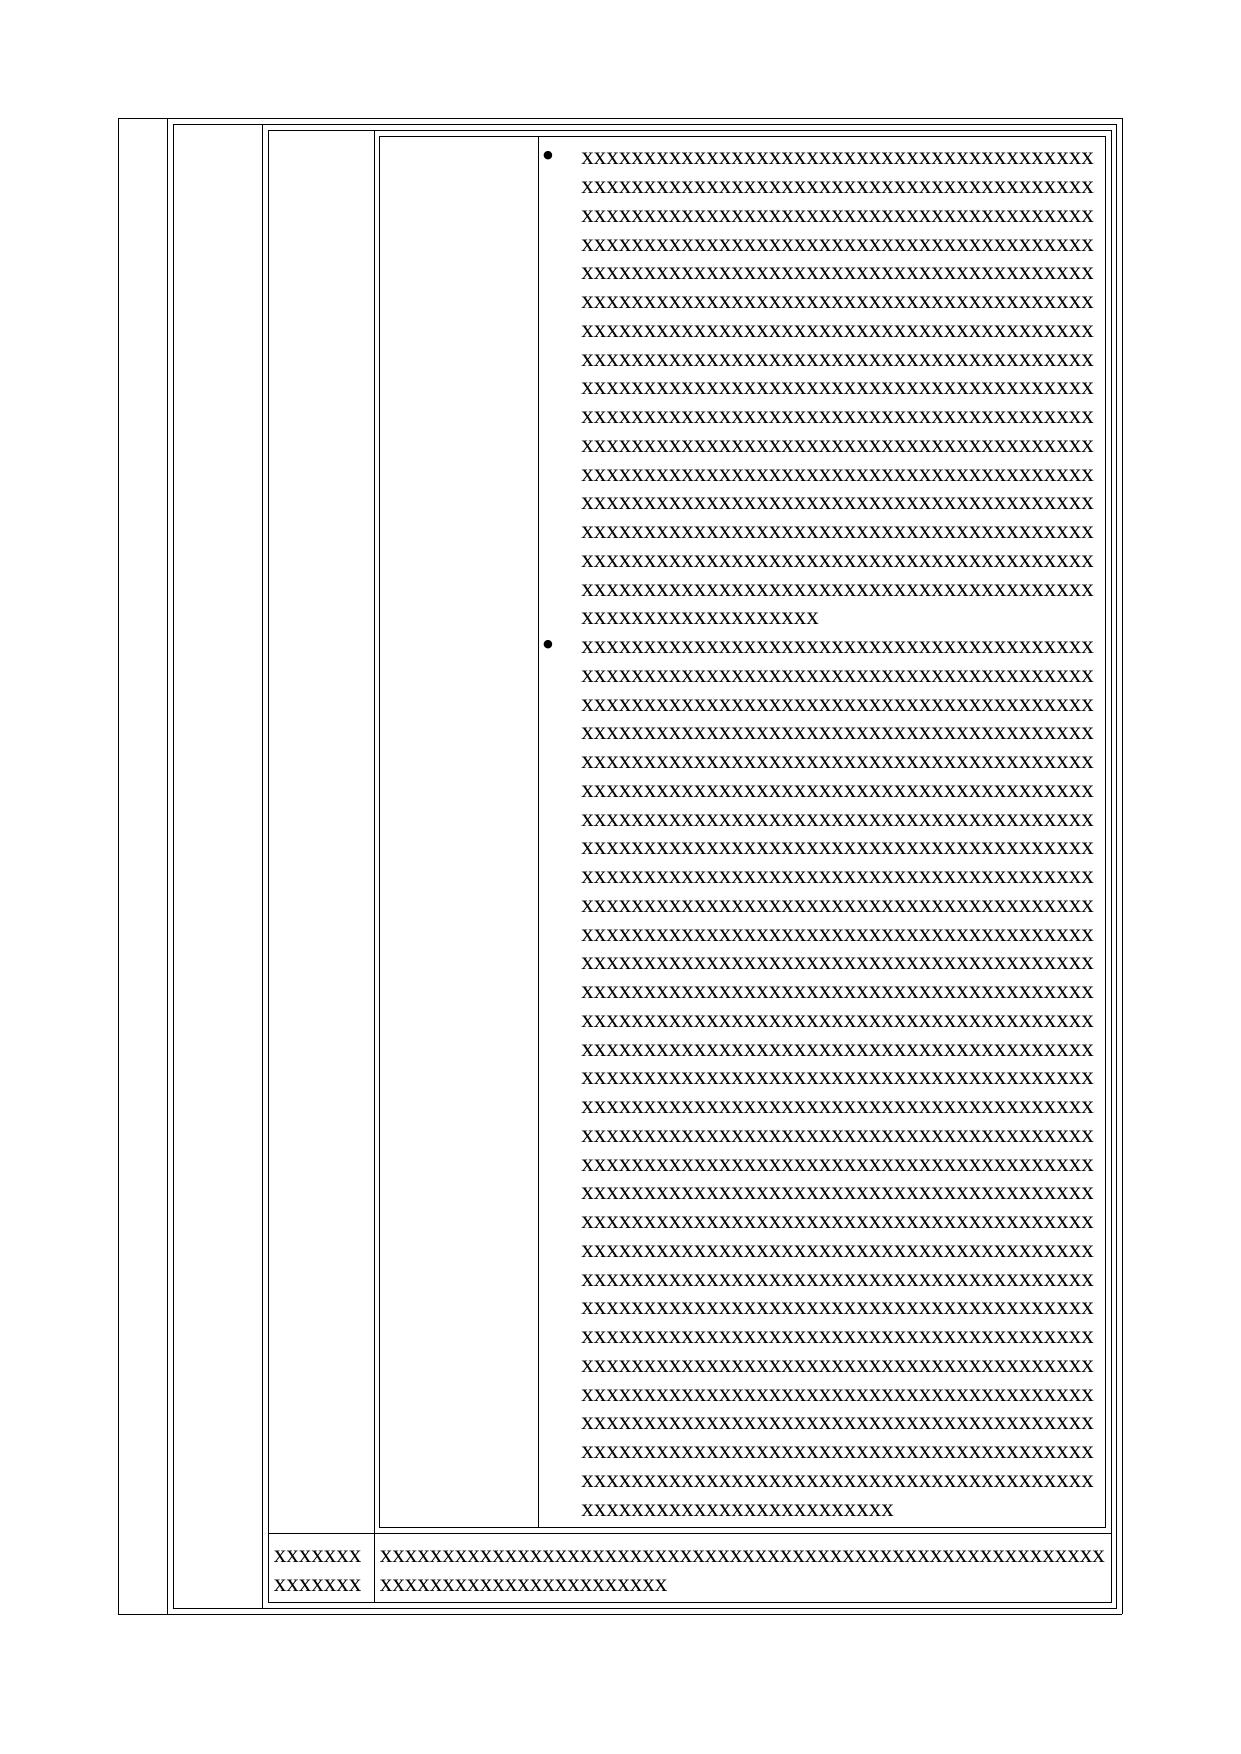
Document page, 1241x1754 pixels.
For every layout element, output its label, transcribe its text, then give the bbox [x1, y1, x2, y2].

table_cell [269, 131, 374, 1533]
table_cell [375, 131, 1111, 1533]
table_cell [380, 137, 538, 1527]
table_cell [174, 125, 262, 1608]
table_cell [168, 119, 1122, 1614]
table_cell [263, 125, 1116, 1608]
table_cell xxxxxxxxxxxxxx [269, 1534, 374, 1602]
table_cell xxxxxxxxxxxxxxxxx xxxxxxxxxxxxxxxxxxxxxxxxxxxxxxxxxxxxxxxxxxxxxxxxxxxxxxxxxxxxxxxxxxxxxxxxxxxxxxxxxxxxxxxxxxxxxxxxxxxxxxxxxxxxxxxxxxxxxxxxxxxxxxxxxxxxxxxxxxxxxxxxxxxxxxxxxxxxxxxxxxxxxxxxxxxxxxxxxxxxxxxxxxxxxxxxxxxxxxxxxxxxxxxxxxxxxxxxxxxxxxxxxxxxxxxxxxxxxxxxxxxxxxxxxxxxxxxxxxxxxxxxxxxxxxxxxxxxxxxxxxxxxxxxxxxxxxxxxxxxxxxxxxxxxxxxxxxxxxxxxxxxxxxxxxxxxxxxxxxxxxxxxxxxxxxxxxxxxxxxxxxxxxxxxxxxxxxxxxxxxxxxxxxxxxxxxxxxxxxxxxxxxxxxxxxxxxxxxxxxxxxxxxxxxxxxxxxxxxxxxxxxxxxxxxxxxxxxxxxxxxxxxxxxxxxxxxxxxxxxxxxxxxxxxxxxxxxxxxxxxxxxxxxxxxxxxxxxxxxxxxxxxxxxxxxxxxxxxxxxxxxxxxxxxxxxxxxxxxxxxxxxxxxxxxxxxxxxxxxxxxxxxxxxxxxxxxxxxxxxxxxxxxxxxxxxxxxxxxxxxxxxxxxxxxxxxxxxxxxxxxxxxxxxxxxxxxxxxxxxxxxxxxxxxxxxxxxxxxxxxxxxxxxxxxxxxxxxxxxxxxxxxxxxxxxxxxxxxxxxxxxxxxxxxxxxxxxxxxxxxxxxxxxxxxxxxxxxxxxxxxxxxxxxxxxxxxxxxxxxxxxxxxxxxxxxxxxxxxxxxxxxxxxxxxxxxxxxxxxxxxxxxxxxxxx xxxxxxxxxxxxxxxxxxxxxxxxxxxxxxxxxxxxxxxxxxxxxxxxxxxxxxxxxxxxxxxxxxxxxxxxxxxxxxxxxxxxxxxxxxxxxxxxxxxxxxxxxxxxxxxxxxxxxxxxxxxxxxxxxxxxxxxxxxxxxxxxxxxxxxxxxxxxxxxxxxxxxxxxxxxxxxxxxxxxxxxxxxxxxxxxxxxxxxxxxxxxxxxxxxxxxxxxxxxxxxxxxxxxxxxxxxxxxxxxxxxxxxxxxxxxxxxxxxxxxxxxxxxxxxxxxxxxxxxxxxxxxxxxxxxxxxxxxxxxxxxxxxxxxxxxxxxxxxxxxxxxxxxxxxxxxxxxxxxxxxxxxxxxxxxxxxxxxxxxxxxxxxxxxxxxxxxxxxxxxxxxxxxxxxxxxxxxxxxxxxxxxxxxxxxxxxxxxxxxxxxxxxxxxxxxxxxxxxxxxxxxxxxxxxxxxxxxxxxxxxxxxxxxxxxxxxxxxxxxxxxxxxxxxxxxxxxxxxxxxxxxxxxxxxxxxxxxxxxxxxxxxxxxxxxxxxxxxxxxxxxxxxxxxxxxxxxxxxxxxxxxxxxxxxxxxxxxxxxxxxxxxxxxxxxxxxxxxxxxxxxxxxxxxxxxxxxxxxxxxxxxxxxxxxxxxxxxxxxxxxxxxxxxxxxxxxxxxxxxxxxxxxxxxxxxxxxxxxxxxxxxxxxxxxxxxxxxxxxxxxxxx xxxxxxxxxxxxxxxxxxxxxxxxxxxxxxxxxxxxxxxxxxxxxxxxxxxxxxxxxxxxxxxxxxxxxxxxxxxxxxxxxxxxxxxxxxxxxxxxxxxxxxxxxxxxxxxxxxxxxxxxxxxxxxxxxxxxxxxxxxxxxxxxxxxxxxxxxxxxxxxxxxxxxxxxxxxxxxxxxxxxxxxxxxxxxxxxxxxxxxxxxxxxxxxxxxxxxxxxxxxxxxxxxxxxxxxxxxxxxxxxxxxxxxxxxxxxxxxxxxxxxxxxxxxxxxxxxxxxxxxxxxxxxxxxxxxxxxxxxxxxxxxxxxxxxxxxxxxxxxxxxxxxxxxxxxxxxxxxxxxxxxxxxxxxxxxxxxxxxxxxxxxxxxxxxxxxxxxxxxxxxxxxxxxxxxxxxxxxxxxxxxxxxxxxxxxxxxxxxxxxxxxxxxxxxxxxxxxxxxxxxxxxxxxxxxxxxxxxxxxxxxxxxxxxxxxxxxxxxxxxxxxxxxxxxxxxxxxxxxxxxxxxxxxxxxxxxxxxxxxxxxxxxxxxxxxxxxxxxxxxxxxxxxxxxxxxxxxxxxxxxxxxxxxxxxxxxxxxxxxxxxxxxxxxxxxxxxxxxxxxxxxxxxxxxxxxxxxxxxxxxxxxxxxxxxxxxxxxxxxxxxxxxxxxxxxxxxxxxxxxxxxxxxxxxxxxxxxxxxxxxxxxxxxxxxxxxxxxxxxxxxxxxxxxxxxxxxxxxxxxxxxxxxxxxxxxxxxxxxxxxxxxxxxxxxxxx xxxxxxxxxxxxxxxxxxxxxxxxxxxxxxxxxxxxxxxxxxxxxxxxxxxxxxxxxxxxxxxxxxxxxxxxxxxxxxxxxxxxxxxxxxxxxxxxxxxxxxxxxxxxxxxxxxxxxxxxxxxxxxxxxxxxxxxxxxxxxxxxxxxxxxxxxxxxxxxxxxxxxxxxxxxxxxxxxxxxxxxxxxxxxxxxxxxxxxxxxxxxxxxxxxxxxxxxxxxxxxxxxxxxxxxxxxxxxxxxxxxxxxxxxxxxxxxxxxxxxxxxxxxxxxxxxxxxxxxxxxxxxxxxxxxxxxxxxxxxxxxxxxxxxxxxxxxxxxxxxxxxxxxxxxxxxxxxxxxxxxxxxxxxxxxxxxxxxxxxxxxxxxxxxxxxxxxxxxxxxxxxxxxxxxxxxxxxxxxxxxxxxxxxxxxxxxxxxxxxxxxxxxxxxxxxxxxxxxxxxxxxxxxxxxxxxxxxxxxxxxxxxxxxxxxxxxxxxxxxxxxxxxxxxxxxxxxxxxxxxxxxxxxxxxxxxxxxxxxxxx xxxxxxxxxxxxxxxxxxxxxxxxxxx xxxxxxxxxxxxxxxxxxxxxxxxxxxxxxxxxxxxxxxxxxxxxxxxxxxxxxxxxxxxxxxxxxxxxxxxxxxxxxxxxxxxxxxxxxxxxxxxxxxxxxxxxxxxxxxxxxxxxxxxxxxxxxxxxxxxxxxxxxxxxxxxxxxxxxxxxxxxxxxxxxxxxxxxxxxxxxxxxxxxxxxxxxxxxxxxxxxxxxxxxxxxxxxxxxxxxxxxxxxxxxxxxxxxxxxxxxxxxxxxxxxxxxxxxxxxxxxxxxxxxxxxxxxxxxxxxxxxxxxxxxxxxxxxxxxxxxxxxxxxxxxxxxxxxxxxxxxxxxxxxxxxxxxxxxxxxxxxxxxxxxxxxxxxxxxxxxxxxxxxxxxxxxxxxxxxxxxxxxxxxxxxxxxxxxxxxxxxxxxxxxxxxxxxxxxxxxxxxxxxxxxxxxxxxxxxxxxxxxxxxxxxxxxxxxxxxxxxxxxxxxxxxxxxxxxxxxxxxxxxxxxxxxxxxxxxxxxxxxxxxxxxxxxxxxxxxxxxxxxxxxxxxxxxxxxxxxxxxxxxxxxxxxxxxxxxxxxxxxxxxxxxxxxxxxxxxxxxxxxxxxxxxxxxxxxxxxxxxxxxxxxxxxxxxxxxxxxxxxxxxxxxxxxxx xxxxxxxxxxxxxxxxxxxxxxxxxxxxxxxxxxxxxxxxxxxxxxxxxxxxxxxxxxxxxxxxxxxxxxxxxxxxxxxxxxxxxxxxxxxxxxxxxxxxxxxxxxxxxxxxxxxxxxxxxxxxxxxxxxxxxxxxxxxxxxxxxxxxxxxxxxxxxxxxxxxxxxxxxxxxxxxxxxxxxxxxxxxxxxxxxxxxxxxxxxxxxxxxxxxxxxxxxxxxxxxxxxxxxxxxxxxxxxxxxxxxxxxxxxxxxxxxxxxxxxxxxxxxx xxxxxxxxxxxxxxxx xxxxxxxxxxxxxxxxxxxxxxxxxxxxxxxxxxxxxxxxxxxxxxxxxxxxxxxxxxxxxxxxxxxxxxxxxxxxxxxxxxxxxxxxxxxxxxxxxxxxxxxxxxxxxxxxxxxxxxxxxxxxxxxxxxxxxxxxxxxxxxxxxxxxxxxxxxxxxxxxxxxxxxxxxxxxxxxxxxxxxxxxxxxxxxxxxxxxxxxxxxxxxxxxxxxxxxxxxxxxxxxxxxxxxxxxxxxxxxxxxxxxxxxxxxxxxxxxxxxxxxxxxxxxxxxxxxxxxxxxxxxxxxxxxxxxxxxxxxxxxxxxxxxxxxxxxxxxxxxxxxxxxxxxxxxxxxxxxxxxxxxxxxxxxxxxxxxxxxxxxxxxxxxxxxxxxxxxxxxxxxxxxxxxxxxxxxxxxxxxxxxxxxxxxxxxxxxxxxxxxxxxxxxxxxxxxxxxxxxxxxxxxxxxxxxxxxxxxxxxxxxxxxxxxxxxxxxxxxxxxxxxxxxxxxxxxxxxxxxxxxxxxxxxxxxxxxxxxxxxxxxxxxxxxxxxxxxxxxxxxxxxxxxxxxxxxxxxxxxxxxxxxxxxxxxx xxxxxxxxxxxxxxxxxxxxxxxxxxxxxxxxxxxxxxxxxxxxxxxxxxxxxxxxxxxxxxxxxxxxxxxxxxxxxxxxxxxxxxxxxxxxxxxxxxxxxxxxxxxxxxxxxxxxxxxxxxxxxxxxxxxxxxxxxxxxxxxxxxxxxxxxxxxxxxxxxxxxxxxxxxxxxxxxxxxxxxxxxxxxxxxxxxxxxxxxxxxxxxxxxxxxxxxxxxxxxxxxxxxxxxxxxxxxxxxxxxxxxxxxxxxxxxxxxxxxxxxxxxxxxxxxxxxxxxxxxxxxxxxxxxxxxxxxxxxxxxxxxxxxxxxxxxxxxxxxxxxxxxxxxxxxxxxxxxxxxxxxxxxxxxxxxxxxxxxxxxxxxxxxxxxxxxxxxxxxxxxxxxxxxxxxxxxxxxxxxxxxxxxxxxxxxxxxxxxxxxxxxxxxxxxxxxxxxxxxxxxxxxxxxxxxxxxxxxxxxxxxxxxxxx xxxxxxxxxxxxxxxxxxxxxxxxxxxxxxxxxxxxxxxxxxxxxxxxxxxxxxxxxxxxxxxxxxxxxxxxxxxxxxxxxxxxxxxxxxxxxxxxxxxxxxxxxxxxxxxxxxxxxxxxxxxxxxxxxxxxxxxxxxxxxxxxxxxxxxxxxxxxxxxxxxxxxxxxxxxxxxxxxxxxxxxxxxxxxxxxxxxxxxxxxxxxxxxxxxxxxxxxxxxxxxxxxxxxxxxxxxxxxxxxxxxxxxxxxxxxxxxxxxxxxxxxxxxxxxxxxxxxxxxxxxxxxxxxxxxxxxxxxxxxxxxxxxxxxxxxxxxxxxxxxxxxxxxxxxxxxxxxxxxxxxxxxxxxxxxxxxxxxxxxxxxxxxxxxxxxxxxxxxxxxxxxxxxxxxxxxxxxxxxxxxxxxxxxxxxxxxxxxxxxxxxxxxxxxxxxxxxxxxxxxxxxxxxxxxxxxxxxxxxxxxxxxxxxxxxxxxxxxxxxxxxxxxxxxxxxxxxxxxxxxxxxxxxxxxxxxxxxxxxxxxxxxxxxxxxxxxxxxxxxxxxxxxxxxxxxxxxxxxxxxxxxxxxxxxxxxxxxxxxxxxxxxxxxxxxxxxxxxxxxxxxxxxxxxxxxxxxxxxxxxxxxxxxxxxxxxxxxxxxxxxxxxxxxxxxxxxxxxxxxxxxxxxxxxxxxxxx xxxxxxxxxxxxxxxxxxxxxxxxxxxxxxxxxxxxxxxxxxxxxxxxxxxxxxxxxxxxxxxxxxxxxxxxxxxxxxxxxxxxxxxxxxxxxxxxxxxxxxxxxxxxxxxxxxxxxxxxxxxxxxxxxxxxxxxxxxxxxxxxxxxxxxxxxxxxxxxxxxxxxxxxxxxxxxxxxxxxxxxxxxxxxxxxxxxxxxxxxxxxxxxxxxxxxxxxxxxxxxxxxxxxxxxxxxxxxxxxxxxxxxxxxxxxxxxxxxxxxxxxxxxxxxxxxxxxxxxxxxxxxxxxxxxxxxxxxxxxxxxxxxxxxxxxxxxxxxxxxxxxxxxxxxxxxxxxxxxxxxxxxxxxxxxxxxxxxxxxxxxxxxxxxxxxxxxxxxxxxxxxxxxxxxxxxxxxxxxxxxxxxxxxxxxxxxxxxxxxxxxxxxxxxxxxxxxxxxxxxxxxxxxxxxxxxxxxxxxxxxxxxxxxxxxxxxxxxxxxxxxxxxxxxxxxxxxxxxxxxxxxxxxxxxxxxxxxxxxxxxxxxxxxxxxxxxxxxxxxxxxxxxxxxxxxxxxxxxxxxxxxxxxxxxxxxxxxxxxxxxxxxxxxxxxxxxxxxxxxxxxxxxxxxxxxxxxxxxxxxxxxxxxxxxxxxxxxxxxxxxxxxxxxxxxxxxxxxxxxxxxxxxxxxxxxxxxxxxxxxxxxxxxxxxxxxxxxxxxxxxxxxxxxxxxxxxxxxxxxxxxxxxxxxxxxxxxxxxxxxxxxxxxxxxxxxxxxxxxxxxxxxxxxxxxxxxxxxxxxxxxxxxxxxxxxxxxxxxxxxxxxxxxxxxxxxxxxxxxxxxxxxxxxxxxxxxxxxxxxxxxxxxxxxxxxxxxxxxxxxxxxxxxxxxxxxxxxxxxxxxxxxxxxxxxxxxxxxxxxxxxxxxxxxxxxxxxxxxxxxxxxxxxxxxxxxxxxxxxxxxxxxxxxxxxxxxxxxxxxxxxxxxxxxxxxxxxxxxxxxxxxxxxxxxxxxxxxxxxxxxxxxxxxxxxxxxxxxxxxxxxxxxxxxxxxxxxxxxxxxxxxxxxxxxxxxxxxxxxxxxxxxxxxxxxxxxxxxxxxxxxxxxxxxxxxxxxxxxxxxxxxxxxxxxxxxxxxxxxxxxxxxxxxxxxxxxxxxxxxxxxxxxxxxxxxxxxxxxxxxxxxxxxxxxxxxxxxxxxxxxxxxxxxxxxxxxxxxxxxxxxxxxxxxxxxxxxxxxxxxxxxxxxxxxxxxxxxxxxxxxxxxxxxxxxxxxx [539, 137, 1105, 1527]
table_cell [119, 119, 167, 1614]
table_cell xxxxxxxxxxxxxxxxxxxxxxxxxxxxxxxxxxxxxxxxxxxxxxxxxxxxxxxxxxxxxxxxxxxxxxxxxxxxxxxxx xxxxxxxxxxxxxxxxxxxxxxxxxxxxxxxxxxxxxxxxxxxxxxxxxxxxxxxxxxxxxxxxxxxxxxxxxxxxxxxxxxxxxxxxxxxxxxxxxxxxxxxxxxxxxxxxxxxxxxxxxxxxxxxxxxxxxxxxxxxxxxxxxxxxxxxxxxxxxxxxxxxxxxxxxx xxxxxxxxxxxxxxxxxxxxxxxxxxxxxxxxxxxxxxxxxxxxxxxxxxxxxxxxxxxxxxxxxxxxxxxxxxxxxxxxxxxxxxxxxxxxxxxxxxxxxxxxxxxxxxxxxxxxxxxxxxxxxxxxxxxxxxxxxxxxxxxxxxxxxxxxxxxxxxxxxxxxxxxxxxxxxxxxxxxxxxxxxxxxxxxxxxxxxxxx xxxxxxxxxxxxxxxxxxxxxxxxxxxxxxxxxxxxxxxxxxxxxxxxxxxxxxxxxxxxxxxxxxxxxxxxxxxxxxxxxxxxxxxxxxxxxxxxxxxxxxxxxxxxxxxxxxxxxxxxxxxxxxxxxxxxxxxxxxxxxxxxxxxxxxxxxxxxxxxxxxxxxxxxxxxxxxxxxxxxxxxxxx xxxxxxxxxxxxxxxxxxxxxxxxxxxxxxxxxxxxxxxxxxxxxxxxxxxxxxxxx [375, 1534, 1111, 1602]
